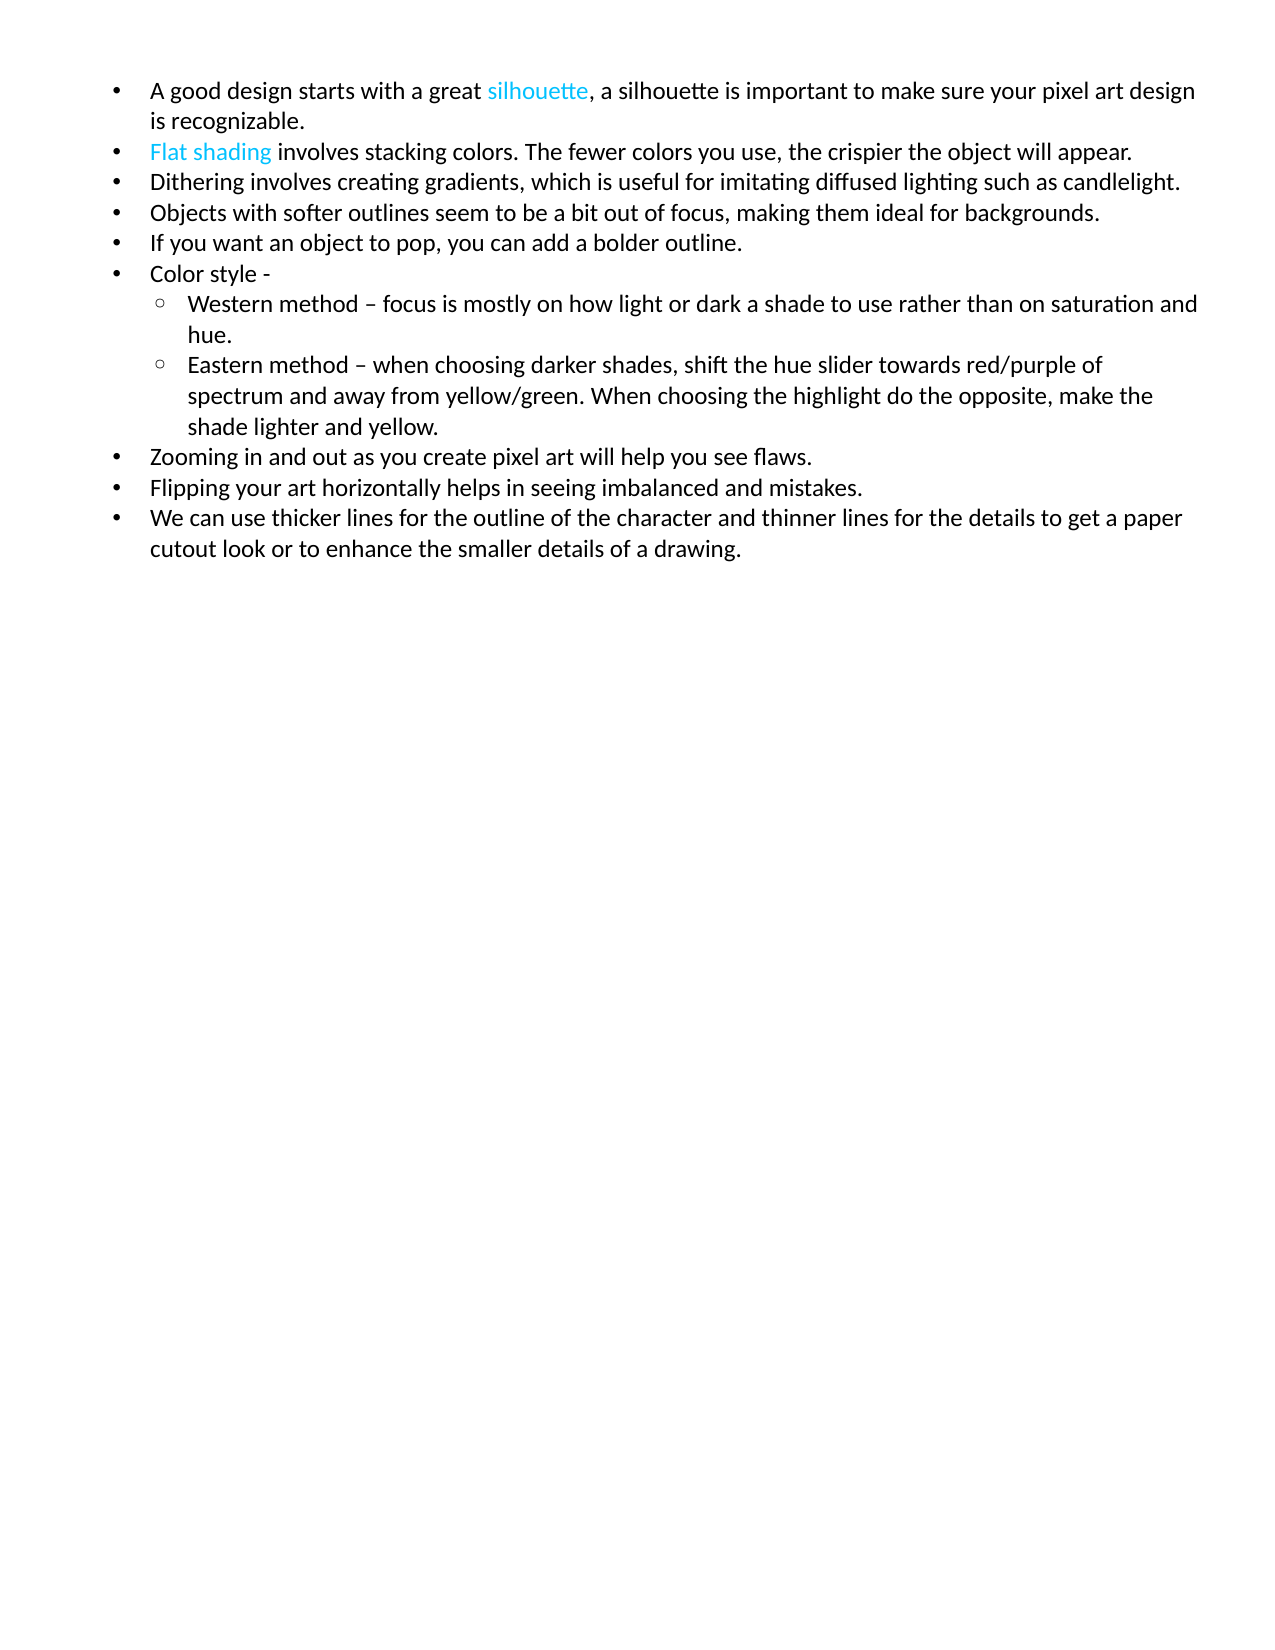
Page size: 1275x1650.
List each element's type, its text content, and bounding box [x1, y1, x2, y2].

list Eastern method – when choosing darker shades, shift the hue slider towards red/purple of spectrum and away from yellow/green. When choosing the highlight do the opposite, make the shade lighter and yellow. [150, 350, 1200, 441]
list Flipping your art horizontally helps in seeing imbalanced and mistakes. [112, 472, 1200, 502]
list A good design starts with a great silhouette, a silhouette is important to make sure your pixel art design is recognizable. [112, 75, 1200, 136]
list If you want an object to pop, you can add a bolder outline. [112, 228, 1200, 258]
list We can use thicker lines for the outline of the character and thinner lines for the details to get a paper cutout look or to enhance the smaller details of a drawing. [112, 502, 1200, 563]
list Objects with softer outlines seem to be a bit out of focus, making them ideal for backgrounds. [112, 197, 1200, 228]
list Color style - [112, 258, 1200, 289]
list Flat shading involves stacking colors. The fewer colors you use, the crispier the object will appear. [112, 136, 1200, 167]
list Dithering involves creating gradients, which is useful for imitating diffused lighting such as candlelight. [112, 167, 1200, 197]
list Zooming in and out as you create pixel art will help you see flaws. [112, 441, 1200, 472]
list Western method – focus is mostly on how light or dark a shade to use rather than on saturation and hue. [150, 289, 1200, 350]
